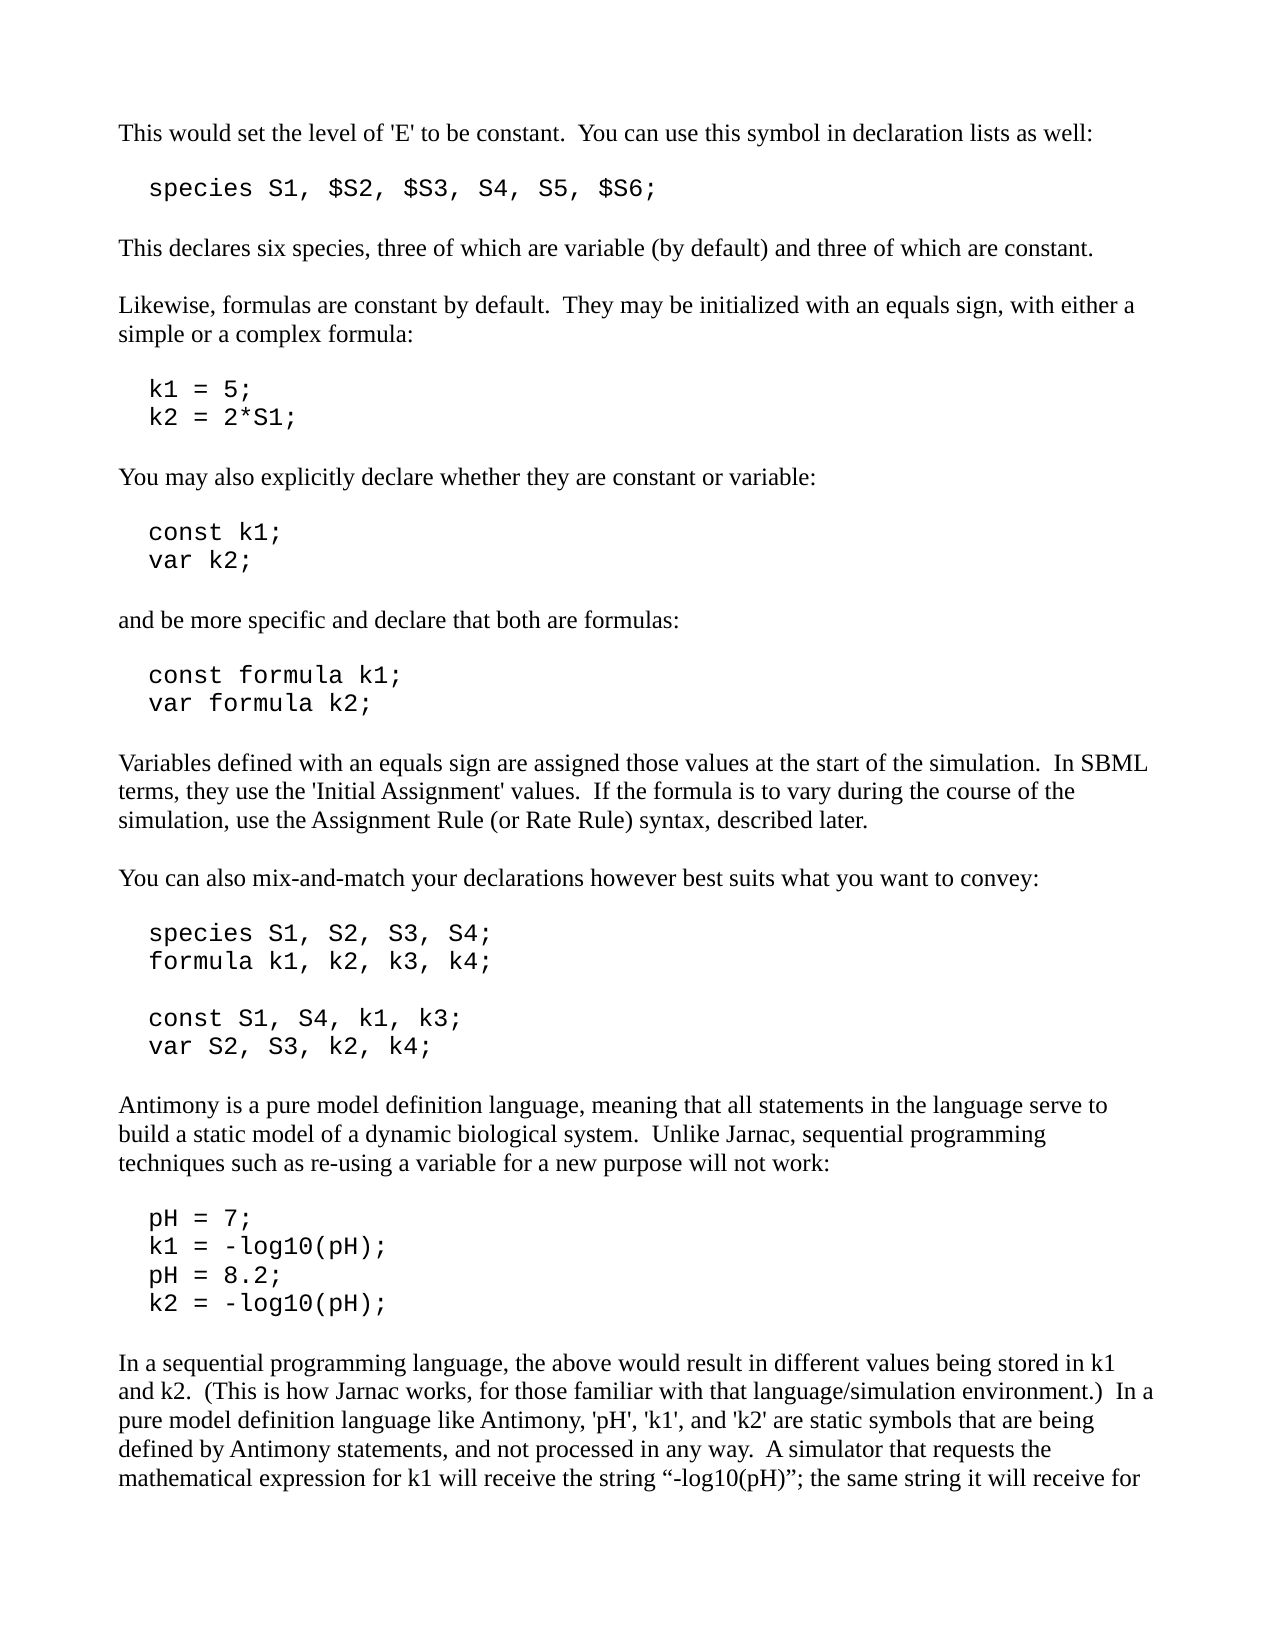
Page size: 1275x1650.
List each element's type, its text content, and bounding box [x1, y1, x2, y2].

text k1 = -log10(pH); [118, 1234, 1157, 1262]
text and be more specific and declare that both are formulas: [118, 605, 1157, 633]
text Likewise, formulas are constant by default. They may be initialized with an equals sign, with either a simple or a complex formula: [118, 290, 1157, 348]
text Antimony is a pure model definition language, meaning that all statements in the language serve to build a static model of a dynamic biological system. Unlike Jarnac, sequential programming techniques such as re-using a variable for a new purpose will not work: [118, 1091, 1157, 1177]
text species S1, S2, S3, S4; [118, 920, 1157, 948]
text You may also explicitly declare whether they are constant or variable: [118, 462, 1157, 491]
text const S1, S4, k1, k3; [118, 1005, 1157, 1033]
text const k1; [118, 519, 1157, 548]
text const formula k1; [118, 662, 1157, 691]
text This declares six species, three of which are variable (by default) and three of which are constant. [118, 233, 1157, 261]
text species S1, $S2, $S3, S4, S5, $S6; [118, 176, 1157, 204]
text k1 = 5; [118, 376, 1157, 405]
text This would set the level of 'E' to be constant. You can use this symbol in declaration lists as well: [118, 118, 1157, 147]
text In a sequential programming language, the above would result in different values being stored in k1 and k2. (This is how Jarnac works, for those familiar with that language/simulation environment.) In a pure model definition language like Antimony, 'pH', 'k1', and 'k2' are static symbols that are being defined by Antimony statements, and not processed in any way. A simulator that requests the mathematical expression for k1 will receive the string “-log10(pH)”; the same string it will receive for [118, 1348, 1157, 1491]
text k2 = 2*S1; [118, 405, 1157, 433]
text formula k1, k2, k3, k4; [118, 948, 1157, 977]
text var k2; [118, 548, 1157, 576]
text var formula k2; [118, 691, 1157, 719]
text k2 = -log10(pH); [118, 1291, 1157, 1319]
text var S2, S3, k2, k4; [118, 1033, 1157, 1062]
text pH = 8.2; [118, 1262, 1157, 1291]
text You can also mix-and-match your declarations however best suits what you want to convey: [118, 863, 1157, 891]
text pH = 7; [118, 1206, 1157, 1234]
text Variables defined with an equals sign are assigned those values at the start of the simulation. In SBML terms, they use the 'Initial Assignment' values. If the formula is to vary during the course of the simulation, use the Assignment Rule (or Rate Rule) syntax, described later. [118, 748, 1157, 834]
